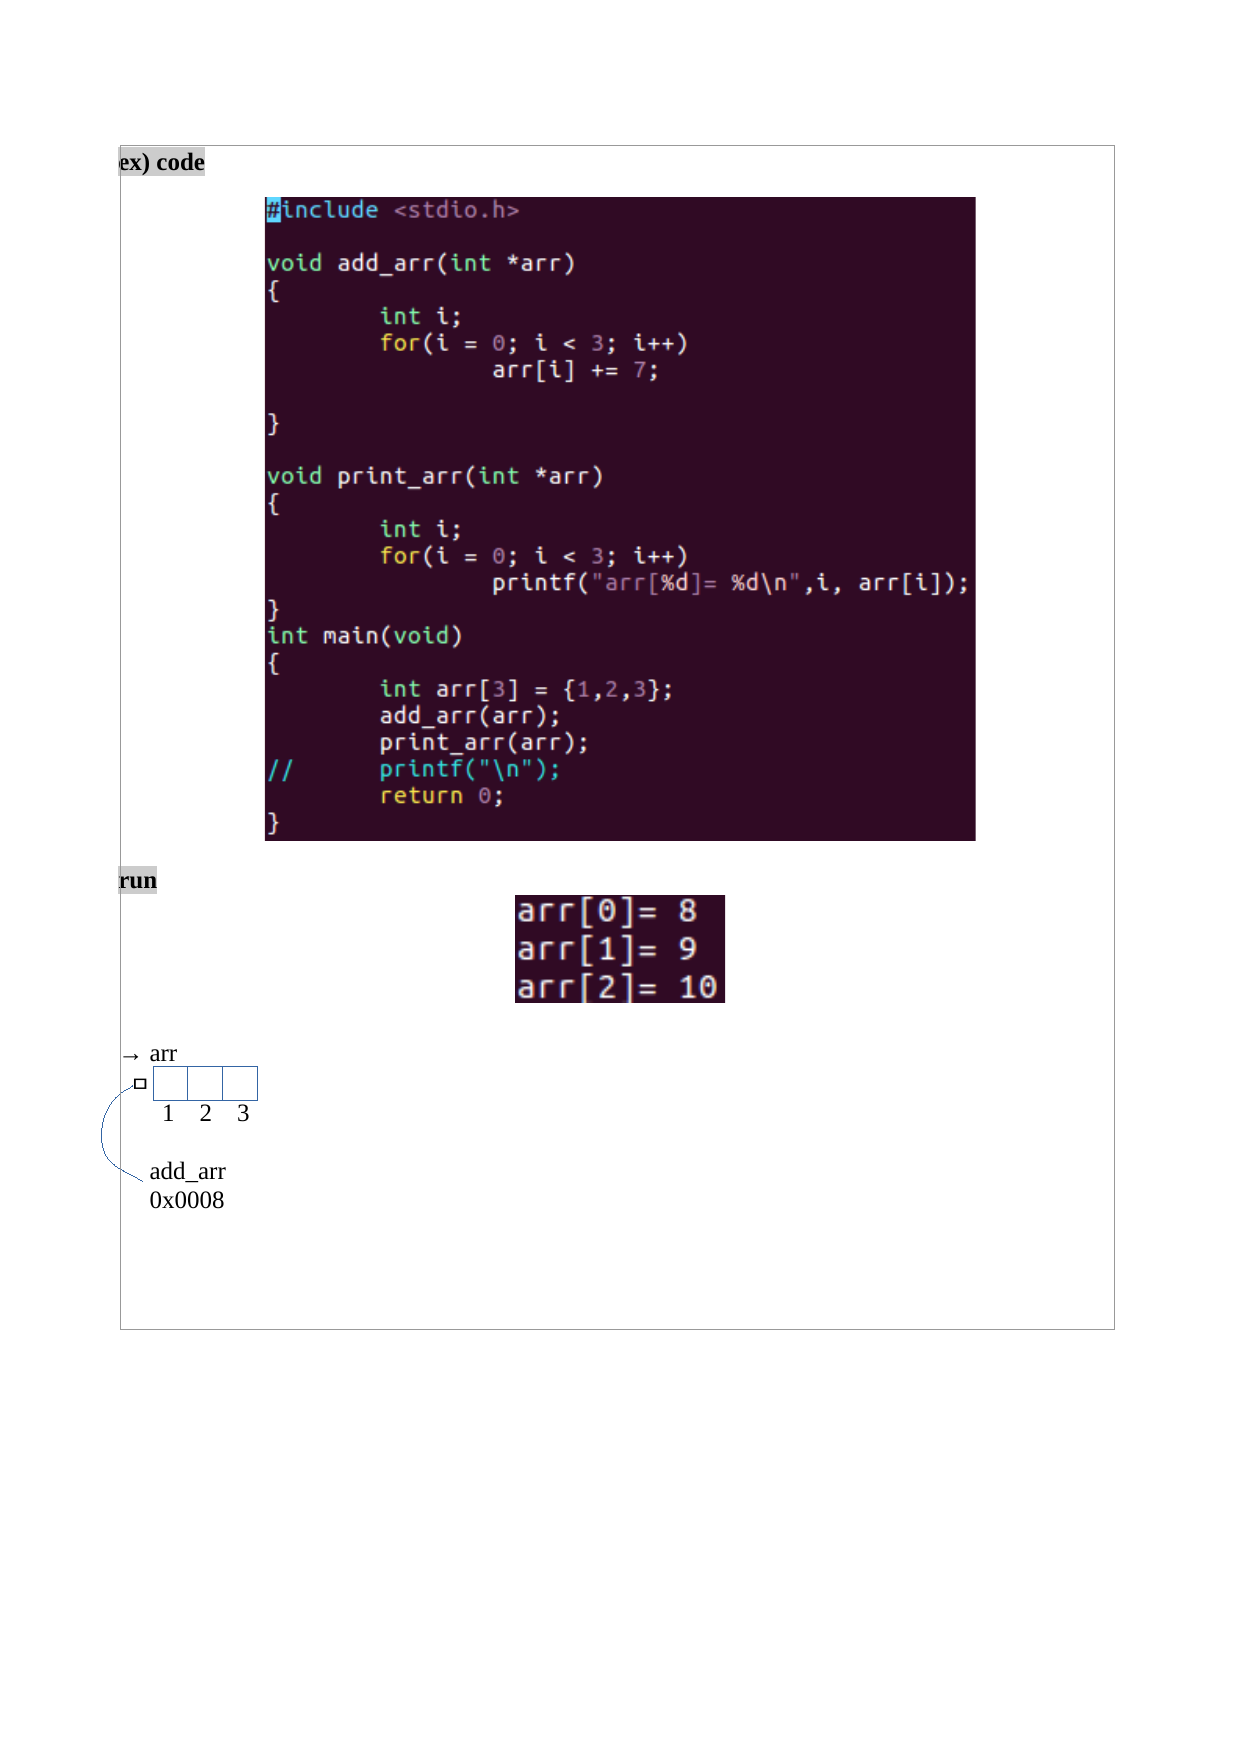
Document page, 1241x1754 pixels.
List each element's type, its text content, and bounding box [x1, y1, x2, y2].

text ㅁ [121, 1067, 153, 1098]
text [1115, 1156, 1122, 1185]
text ex) code [121, 147, 1114, 176]
text → arr [121, 1038, 1114, 1067]
text [1115, 1098, 1122, 1127]
text [1115, 1038, 1122, 1067]
text run [121, 866, 1114, 894]
text 0x0008 [121, 1185, 1114, 1213]
text [1115, 1067, 1122, 1098]
text [1115, 147, 1122, 176]
text add_arr [121, 1156, 1114, 1185]
text [1115, 866, 1122, 894]
text 1 2 3 [121, 1098, 1114, 1127]
picture [515, 895, 725, 1003]
text [1115, 1185, 1122, 1213]
picture [264, 197, 976, 841]
text [258, 1067, 1114, 1098]
